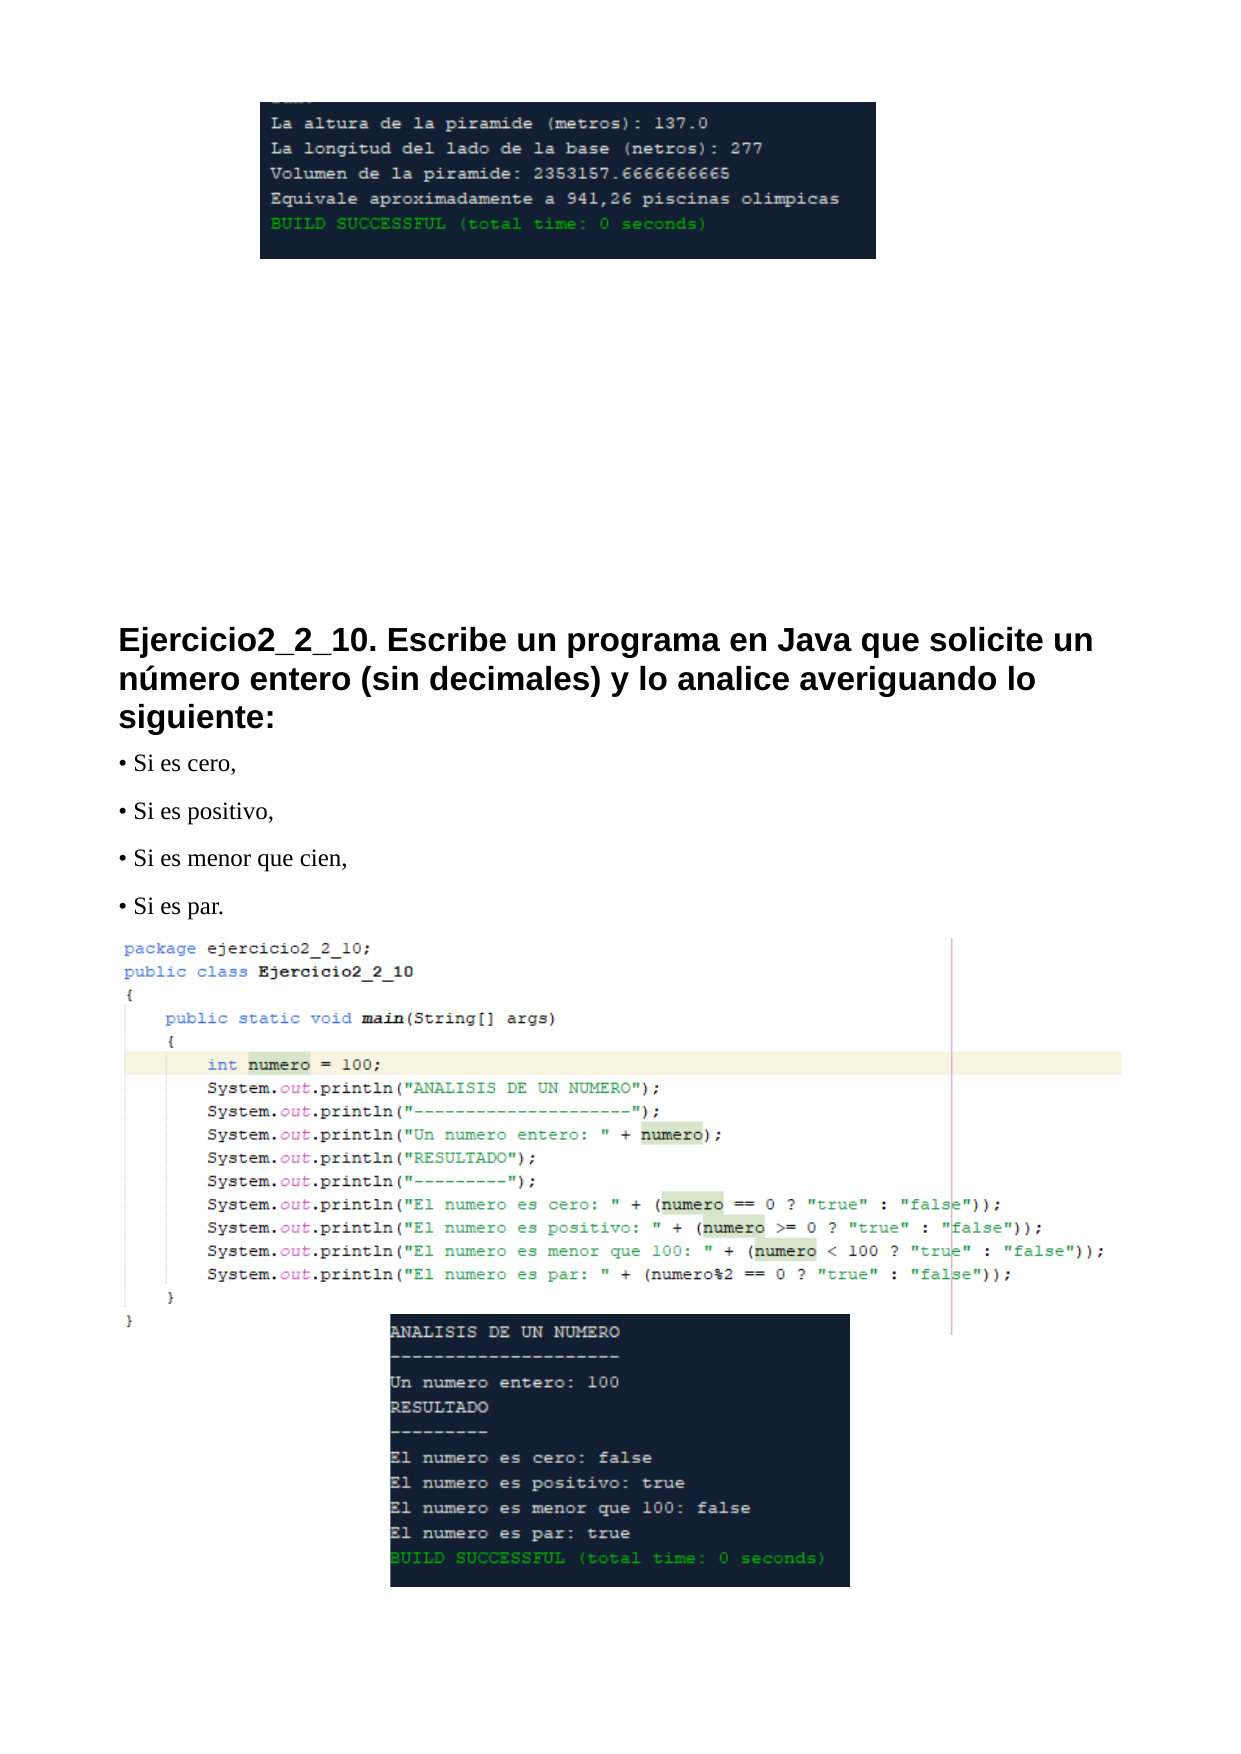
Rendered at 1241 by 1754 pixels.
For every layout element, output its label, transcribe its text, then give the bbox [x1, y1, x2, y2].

text • Si es par. [118, 891, 1122, 920]
picture [260, 102, 876, 259]
text • Si es cero, [118, 748, 1122, 777]
text • Si es menor que cien, [118, 843, 1122, 872]
picture [118, 938, 1123, 1587]
subtitle Ejercicio2_2_10. Escribe un programa en Java que solicite un número entero (sin decimales) y lo analice averiguando lo siguiente: [118, 621, 1122, 736]
text • Si es positivo, [118, 796, 1122, 825]
